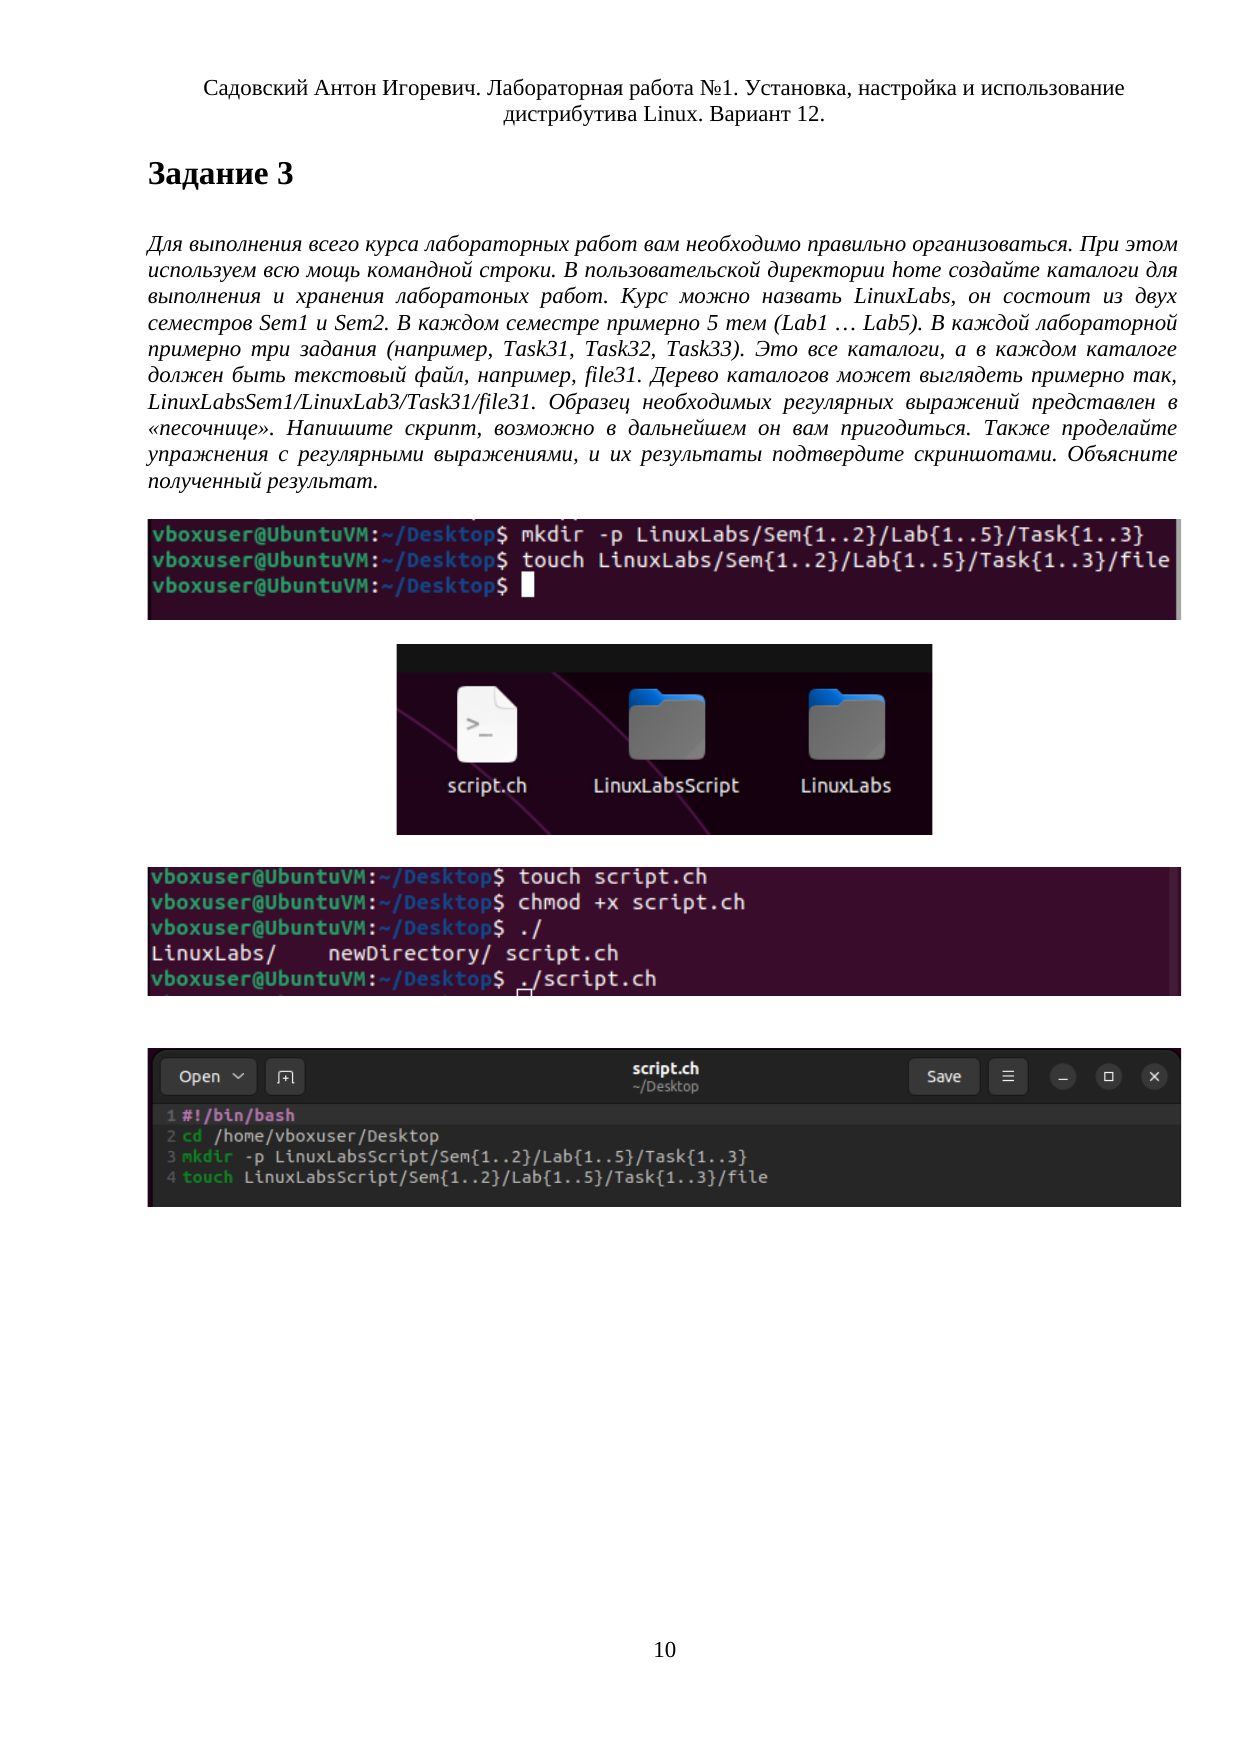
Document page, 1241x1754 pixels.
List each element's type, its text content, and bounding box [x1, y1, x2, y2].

text Для выполнения всего курса лабораторных работ вам необходимо правильно организоваться. При этом используем всю мощь командной строки. В пользовательской директории home создайте каталоги для выполнения и хранения лаборатоных работ. Курс можно назвать LinuxLabs, он состоит из двух семестров Sem1 и Sem2. В каждом семестре примерно 5 тем (Lab1 … Lab5). В каждой лабораторной примерно три задания (например, Task31, Task32, Task33). Это все каталоги, а в каждом каталоге должен быть текстовый файл, например, file31. Дерево каталогов может выглядеть примерно так, LinuxLabsSem1/LinuxLab3/Task31/file31. Образец необходимых регулярных выражений представлен в «песочнице». Напишите скрипт, возможно в дальнейшем он вам пригодиться. Также проделайте упражнения с регулярными выражениями, и их результаты подтвердите скриншотами. Объясните полученный результат. [148, 229, 1181, 493]
text Задание 3 [148, 153, 1181, 191]
